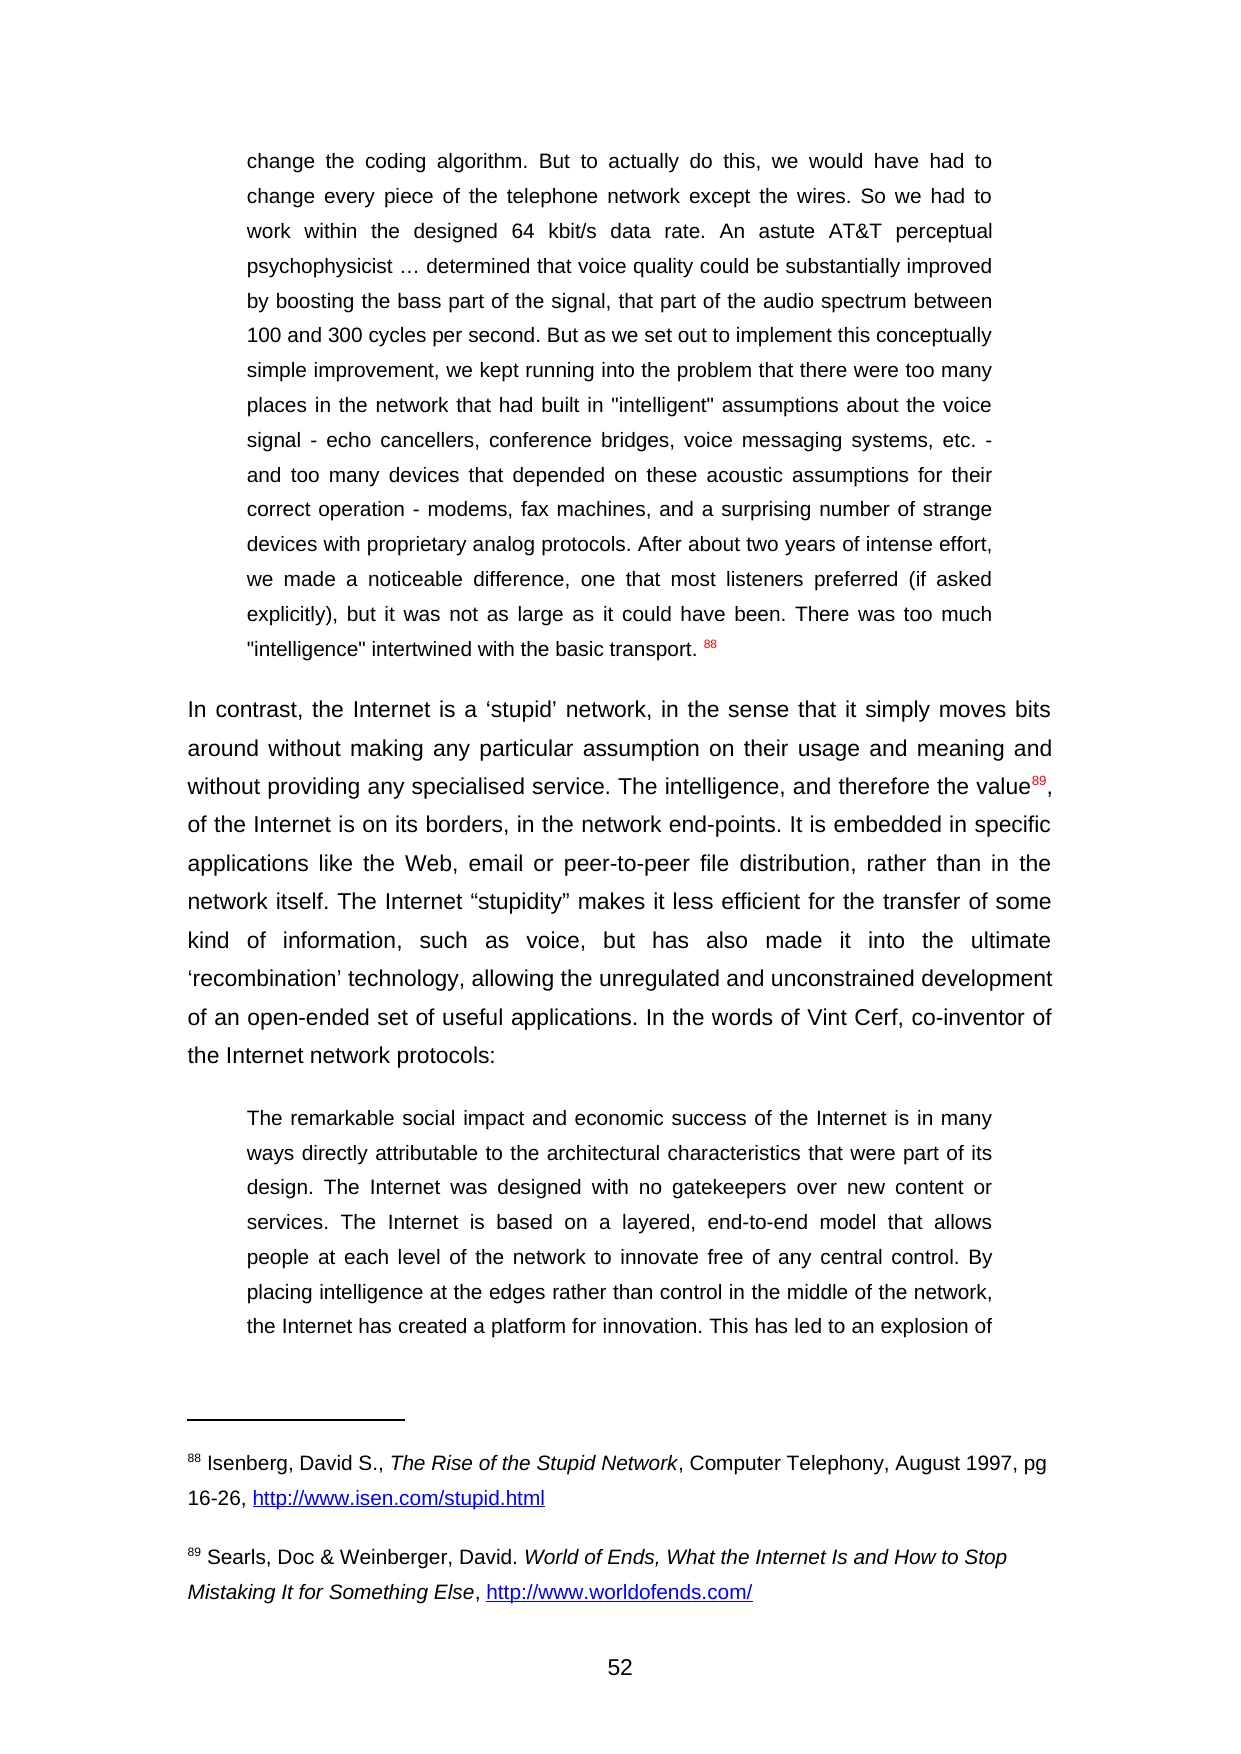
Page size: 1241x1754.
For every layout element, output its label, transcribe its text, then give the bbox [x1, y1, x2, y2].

text Isenberg, David S., The Rise of the Stupid Network, Computer Telephony, August 1997, pg 16-26, http://www.isen.com/stupid.html [187, 1451, 1053, 1509]
text In contrast, the Internet is a ‘stupid’ network, in the sense that it simply moves bits around without making any particular assumption on their usage and meaning and without providing any specialised service. The intelligence, and therefore the value, of the Internet is on its borders, in the network end-points. It is embedded in specific applications like the Web, email or peer-to-peer file distribution, rather than in the network itself. The Internet “stupidity” makes it less efficient for the transfer of some kind of information, such as voice, but has also made it into the ultimate ‘recombination’ technology, allowing the unregulated and unconstrained development of an open-ended set of useful applications. In the words of Vint Cerf, co-inventor of the Internet network protocols: [187, 697, 1053, 1068]
text Searls, Doc & Weinberger, David. World of Ends, What the Internet Is and How to Stop Mistaking It for Something Else, http://www.worldofends.com/ [187, 1546, 1053, 1604]
text The remarkable social impact and economic success of the Internet is in many ways directly attributable to the architectural characteristics that were part of its design. The Internet was designed with no gatekeepers over new content or services. The Internet is based on a layered, end-to-end model that allows people at each level of the network to innovate free of any central control. By placing intelligence at the edges rather than control in the middle of the network, the Internet has created a platform for innovation. This has led to an explosion of [247, 1106, 993, 1338]
text change the coding algorithm. But to actually do this, we would have had to change every piece of the telephone network except the wires. So we had to work within the designed 64 kbit/s data rate. An astute AT&T perceptual psychophysicist … determined that voice quality could be substantially improved by boosting the bass part of the signal, that part of the audio spectrum between 100 and 300 cycles per second. But as we set out to implement this conceptually simple improvement, we kept running into the problem that there were too many places in the network that had built in "intelligent" assumptions about the voice signal - echo cancellers, conference bridges, voice messaging systems, etc. - and too many devices that depended on these acoustic assumptions for their correct operation - modems, fax machines, and a surprising number of strange devices with proprietary analog protocols. After about two years of intense effort, we made a noticeable difference, one that most listeners preferred (if asked explicitly), but it was not as large as it could have been. There was too much "intelligence" intertwined with the basic transport. [247, 150, 993, 660]
